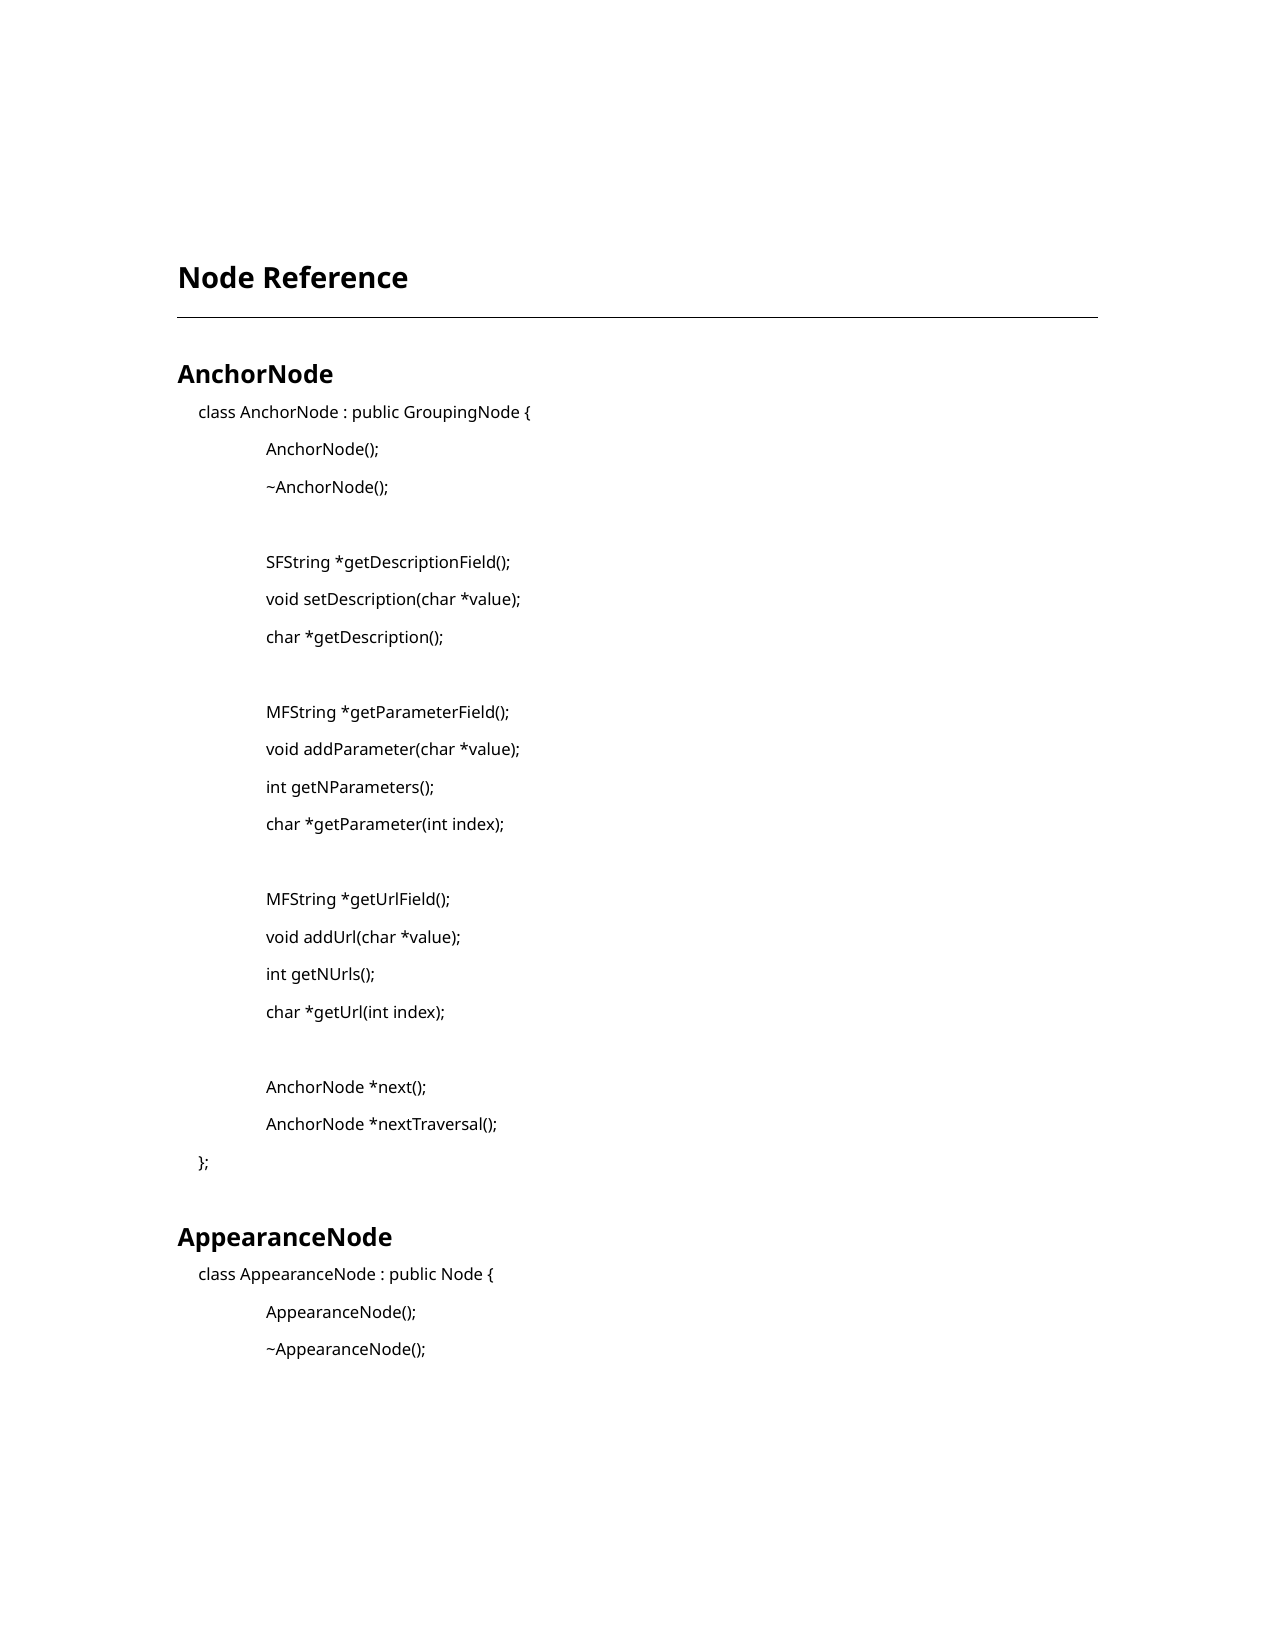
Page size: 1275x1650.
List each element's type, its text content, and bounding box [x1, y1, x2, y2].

text int getNUrls(); [198, 955, 1098, 993]
text char *getParameter(int index); [198, 805, 1098, 843]
text void addParameter(char *value); [198, 730, 1098, 768]
text char *getDescription(); [198, 618, 1098, 655]
text AppearanceNode(); [198, 1293, 1098, 1330]
text class AnchorNode : public GroupingNode { [198, 393, 1098, 430]
subtitle Node Reference [177, 240, 1098, 317]
text void addUrl(char *value); [198, 918, 1098, 955]
text AnchorNode *next(); [198, 1068, 1098, 1105]
text AnchorNode(); [198, 430, 1098, 468]
subtitle AnchorNode [177, 355, 1098, 393]
text MFString *getParameterField(); [198, 693, 1098, 730]
text SFString *getDescriptionField(); [198, 543, 1098, 580]
text class AppearanceNode : public Node { [198, 1255, 1098, 1293]
text int getNParameters(); [198, 768, 1098, 805]
text char *getUrl(int index); [198, 993, 1098, 1030]
text AnchorNode *nextTraversal(); [198, 1105, 1098, 1143]
text }; [198, 1143, 1098, 1180]
text ~AnchorNode(); [198, 468, 1098, 505]
text ~AppearanceNode(); [198, 1330, 1098, 1368]
subtitle AppearanceNode [177, 1218, 1098, 1255]
text void setDescription(char *value); [198, 580, 1098, 618]
text MFString *getUrlField(); [198, 880, 1098, 918]
